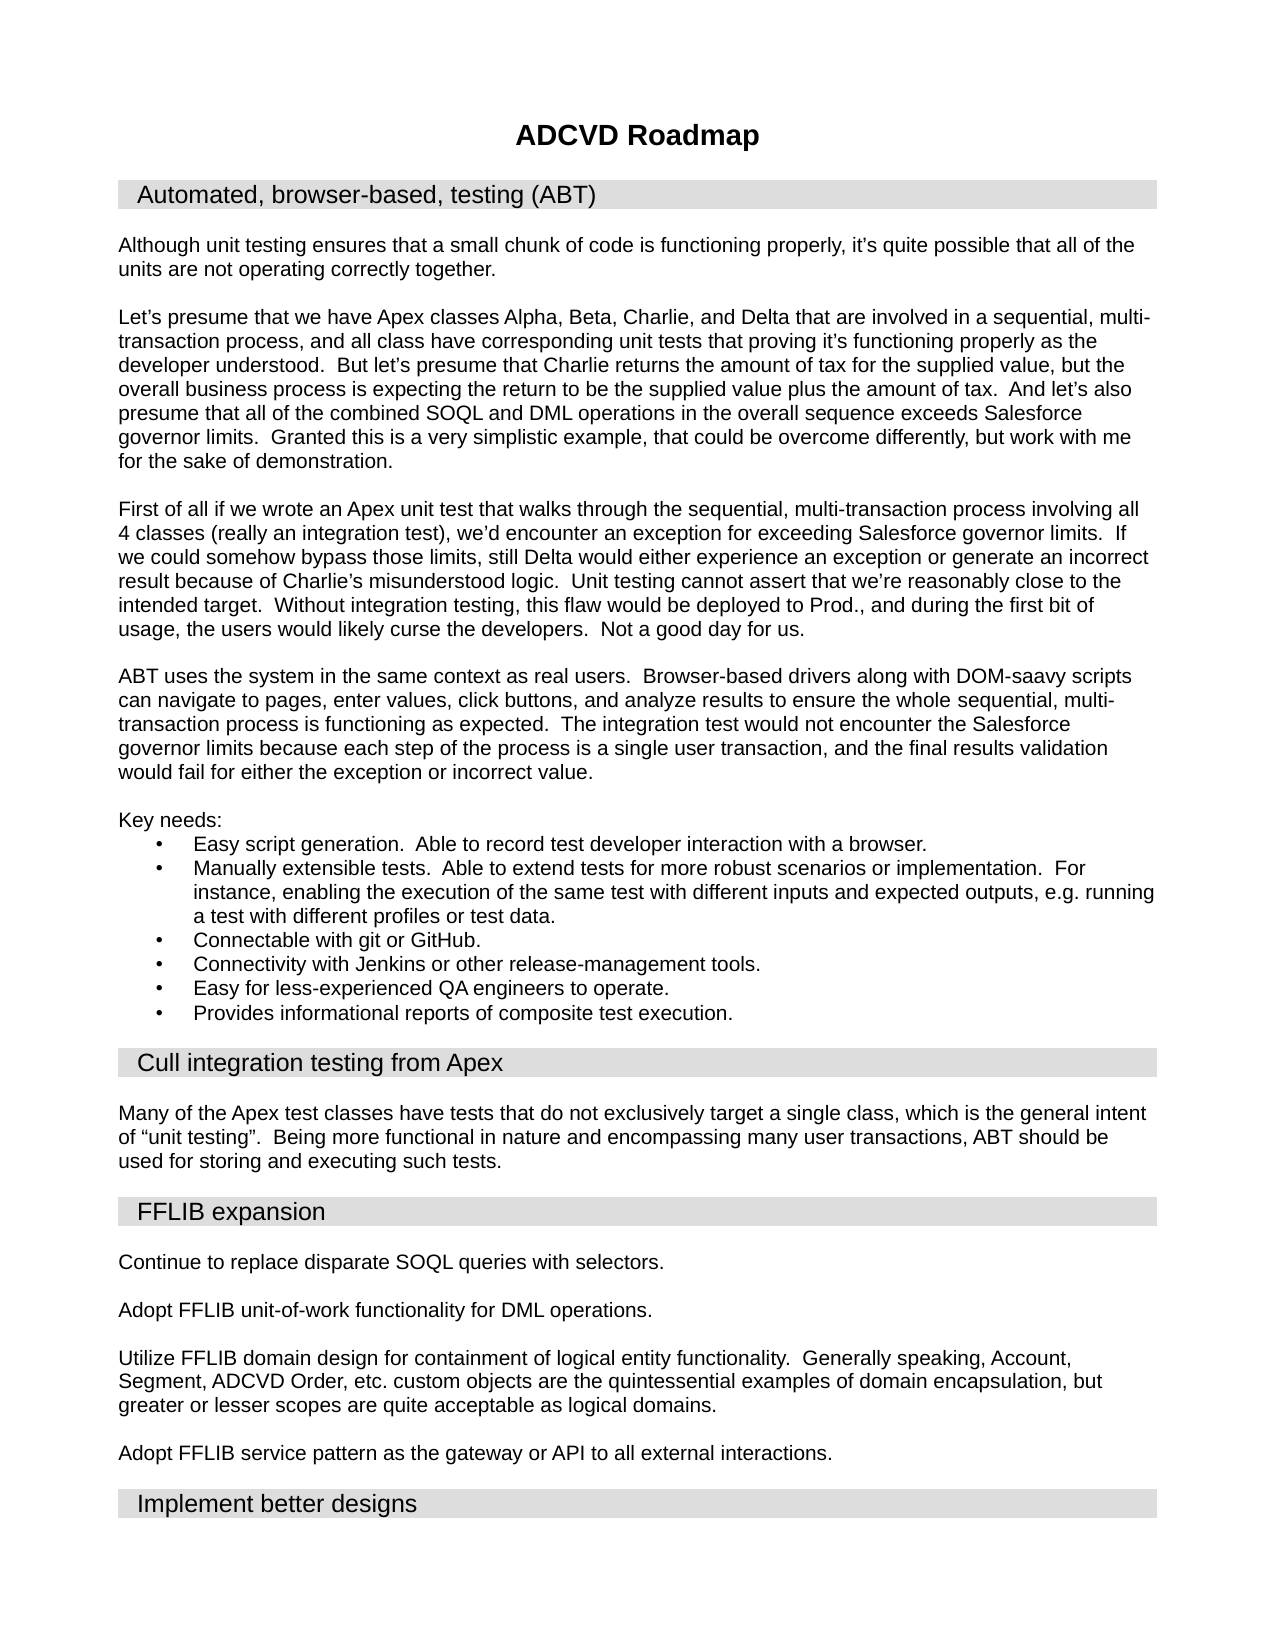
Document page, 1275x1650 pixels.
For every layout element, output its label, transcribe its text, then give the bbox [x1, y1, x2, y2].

text Implement better designs [118, 1489, 1157, 1518]
text Cull integration testing from Apex [118, 1048, 1157, 1077]
text Although unit testing ensures that a small chunk of code is functioning properly, it’s quite possible that all of the units are not operating correctly together. [118, 233, 1157, 281]
list Easy script generation. Able to record test developer interaction with a browser. [156, 832, 1157, 856]
list Provides informational reports of composite test execution. [156, 1000, 1157, 1024]
text Many of the Apex test classes have tests that do not exclusively target a single class, which is the general intent of “unit testing”. Being more functional in nature and encompassing many user transactions, ABT should be used for storing and executing such tests. [118, 1101, 1157, 1173]
list Connectable with git or GitHub. [156, 928, 1157, 952]
list Manually extensible tests. Able to extend tests for more robust scenarios or implementation. For instance, enabling the execution of the same test with different inputs and expected outputs, e.g. running a test with different profiles or test data. [156, 856, 1157, 928]
text Let’s presume that we have Apex classes Alpha, Beta, Charlie, and Delta that are involved in a sequential, multi-transaction process, and all class have corresponding unit tests that proving it’s functioning properly as the developer understood. But let’s presume that Charlie returns the amount of tax for the supplied value, but the overall business process is expecting the return to be the supplied value plus the amount of tax. And let’s also presume that all of the combined SOQL and DML operations in the overall sequence exceeds Salesforce governor limits. Granted this is a very simplistic example, that could be overcome differently, but work with me for the sake of demonstration. [118, 305, 1157, 473]
text First of all if we wrote an Apex unit test that walks through the sequential, multi-transaction process involving all 4 classes (really an integration test), we’d encounter an exception for exceeding Salesforce governor limits. If we could somehow bypass those limits, still Delta would either experience an exception or generate an incorrect result because of Charlie’s misunderstood logic. Unit testing cannot assert that we’re reasonably close to the intended target. Without integration testing, this flaw would be deployed to Prod., and during the first bit of usage, the users would likely curse the developers. Not a good day for us. [118, 497, 1157, 640]
text Adopt FFLIB service pattern as the gateway or API to all external interactions. [118, 1441, 1157, 1465]
list Easy for less-experienced QA engineers to operate. [156, 976, 1157, 1000]
text ABT uses the system in the same context as real users. Browser-based drivers along with DOM-saavy scripts can navigate to pages, enter values, click buttons, and analyze results to ensure the whole sequential, multi-transaction process is functioning as expected. The integration test would not encounter the Salesforce governor limits because each step of the process is a single user transaction, and the final results validation would fail for either the exception or incorrect value. [118, 664, 1157, 784]
text FFLIB expansion [118, 1197, 1157, 1226]
text ADCVD Roadmap [118, 118, 1157, 152]
text Utilize FFLIB domain design for containment of logical entity functionality. Generally speaking, Account, Segment, ADCVD Order, etc. custom objects are the quintessential examples of domain encapsulation, but greater or lesser scopes are quite acceptable as logical domains. [118, 1345, 1157, 1417]
list Connectivity with Jenkins or other release-management tools. [156, 952, 1157, 976]
text Continue to replace disparate SOQL queries with selectors. [118, 1249, 1157, 1273]
text Automated, browser-based, testing (ABT) [118, 180, 1157, 209]
text Key needs: [118, 808, 1157, 832]
text Adopt FFLIB unit-of-work functionality for DML operations. [118, 1297, 1157, 1321]
